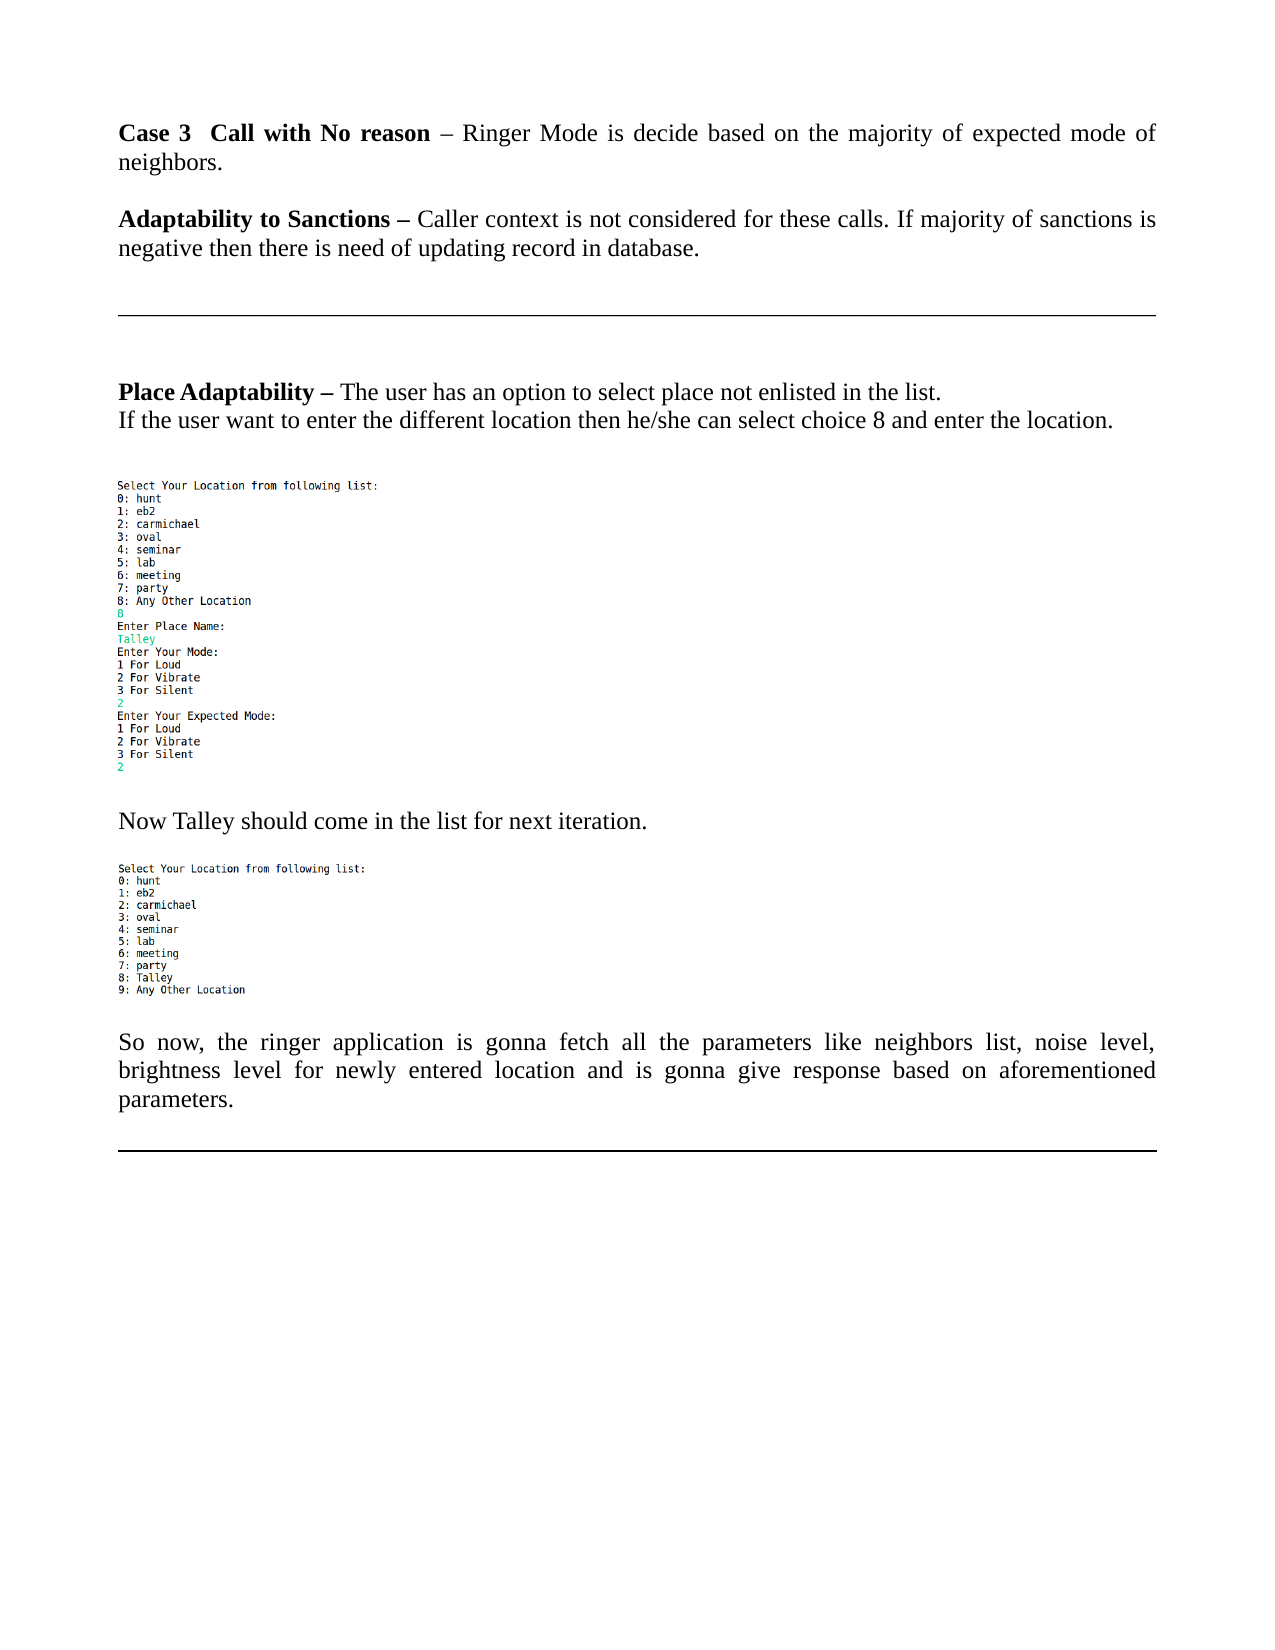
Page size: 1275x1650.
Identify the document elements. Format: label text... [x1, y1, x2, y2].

picture [118, 863, 1157, 998]
picture [118, 481, 1157, 777]
text Case 3 Call with No reason – Ringer Mode is decide based on the majority of expected mode of neighbors. [118, 118, 1157, 176]
text Adaptability to Sanctions – Caller context is not considered for these calls. If majority of sanctions is negative then there is need of updating record in database. [118, 204, 1157, 262]
text Now Talley should come in the list for next iteration. [118, 806, 1157, 834]
text If the user want to enter the different location then he/she can select choice 8 and enter the location. [118, 406, 1157, 434]
text ___________________________________________________________________________________ [118, 291, 1157, 319]
text Place Adaptability – The user has an option to select place not enlisted in the list. [118, 377, 1157, 406]
text So now, the ringer application is gonna fetch all the parameters like neighbors list, noise level, brightness level for newly entered location and is gonna give response based on aforementioned parameters. [118, 1027, 1157, 1113]
